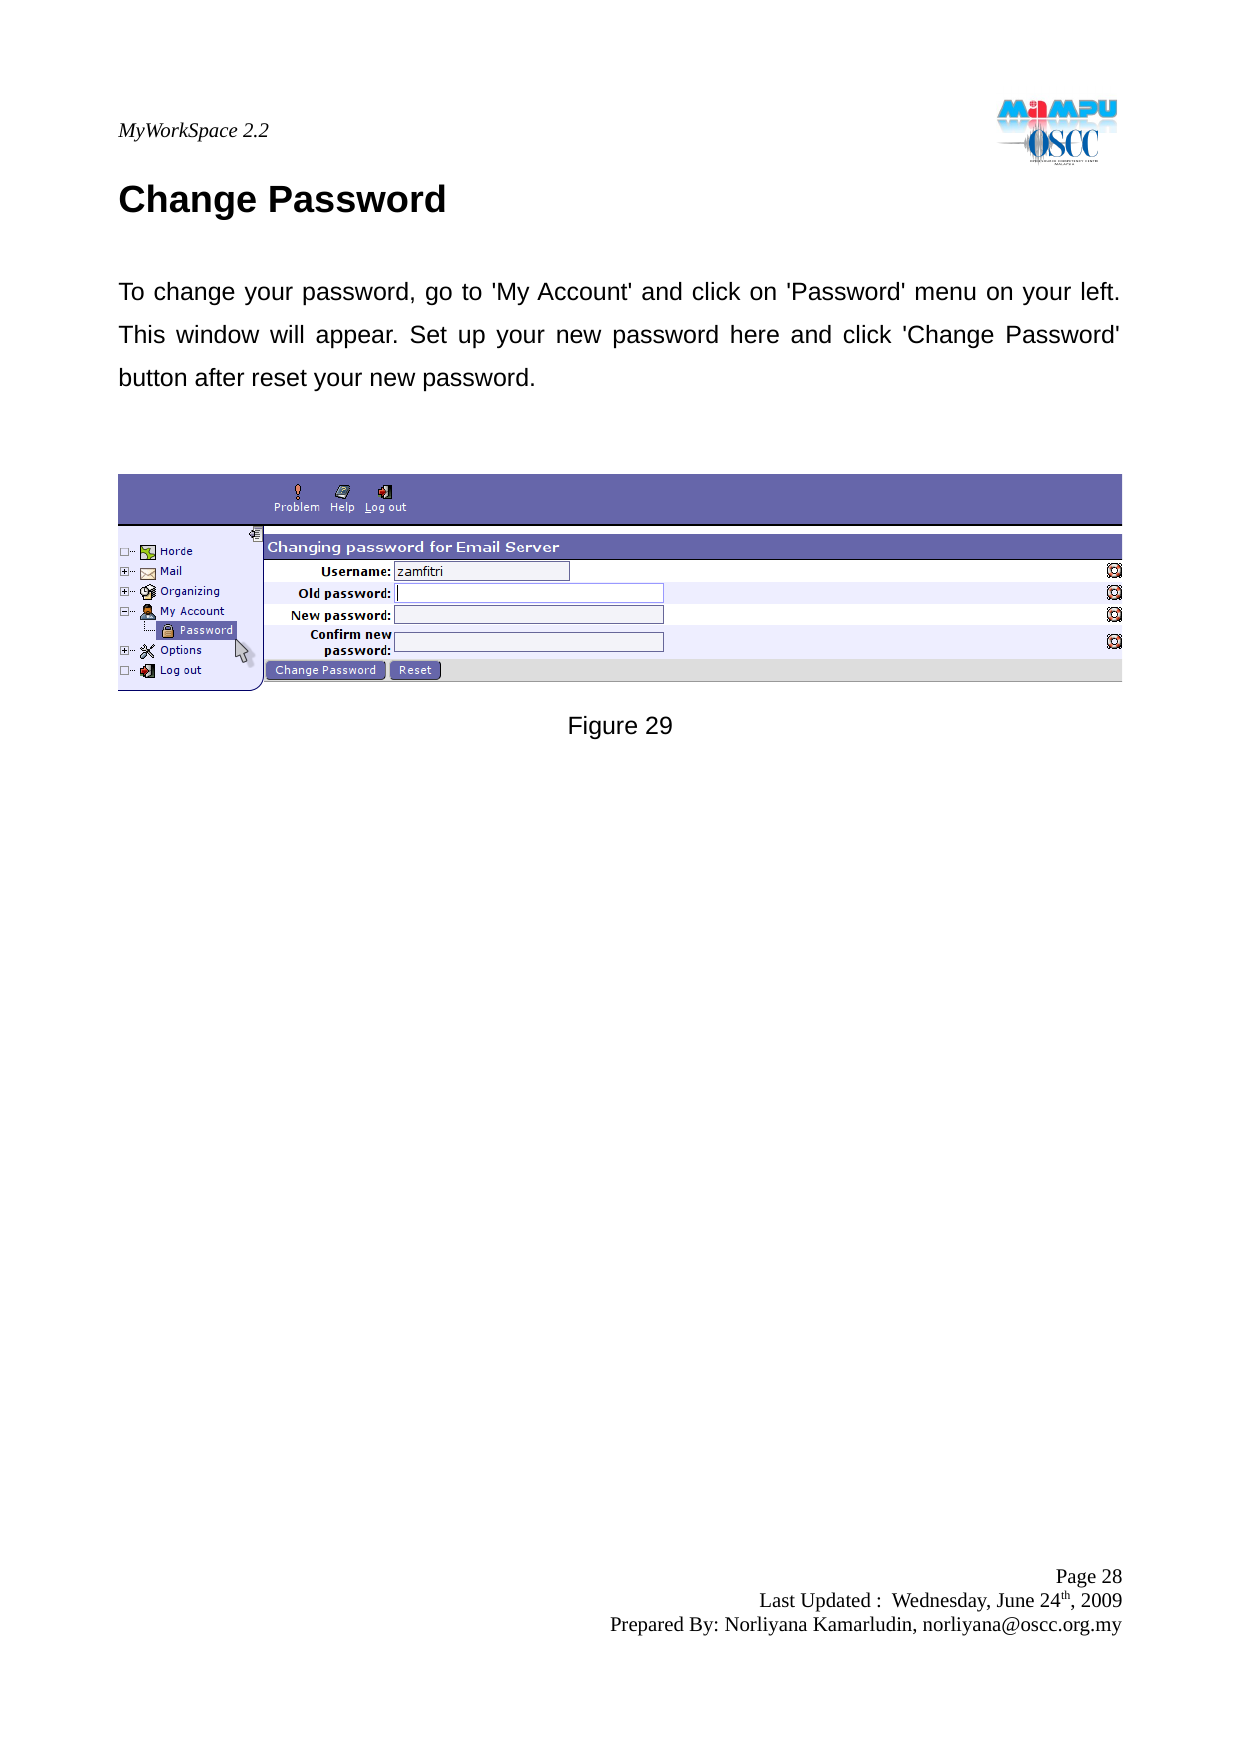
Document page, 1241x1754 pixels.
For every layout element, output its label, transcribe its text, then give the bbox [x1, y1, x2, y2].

picture [996, 86, 1118, 166]
text Figure 29 [118, 697, 1122, 740]
picture [118, 474, 1123, 697]
subtitle Change Password [118, 177, 1122, 221]
text To change your password, go to 'My Account' and click on 'Password' menu on your left. This window will appear. Set up your new password here and click 'Change Password' button after reset your new password. [118, 277, 1122, 392]
